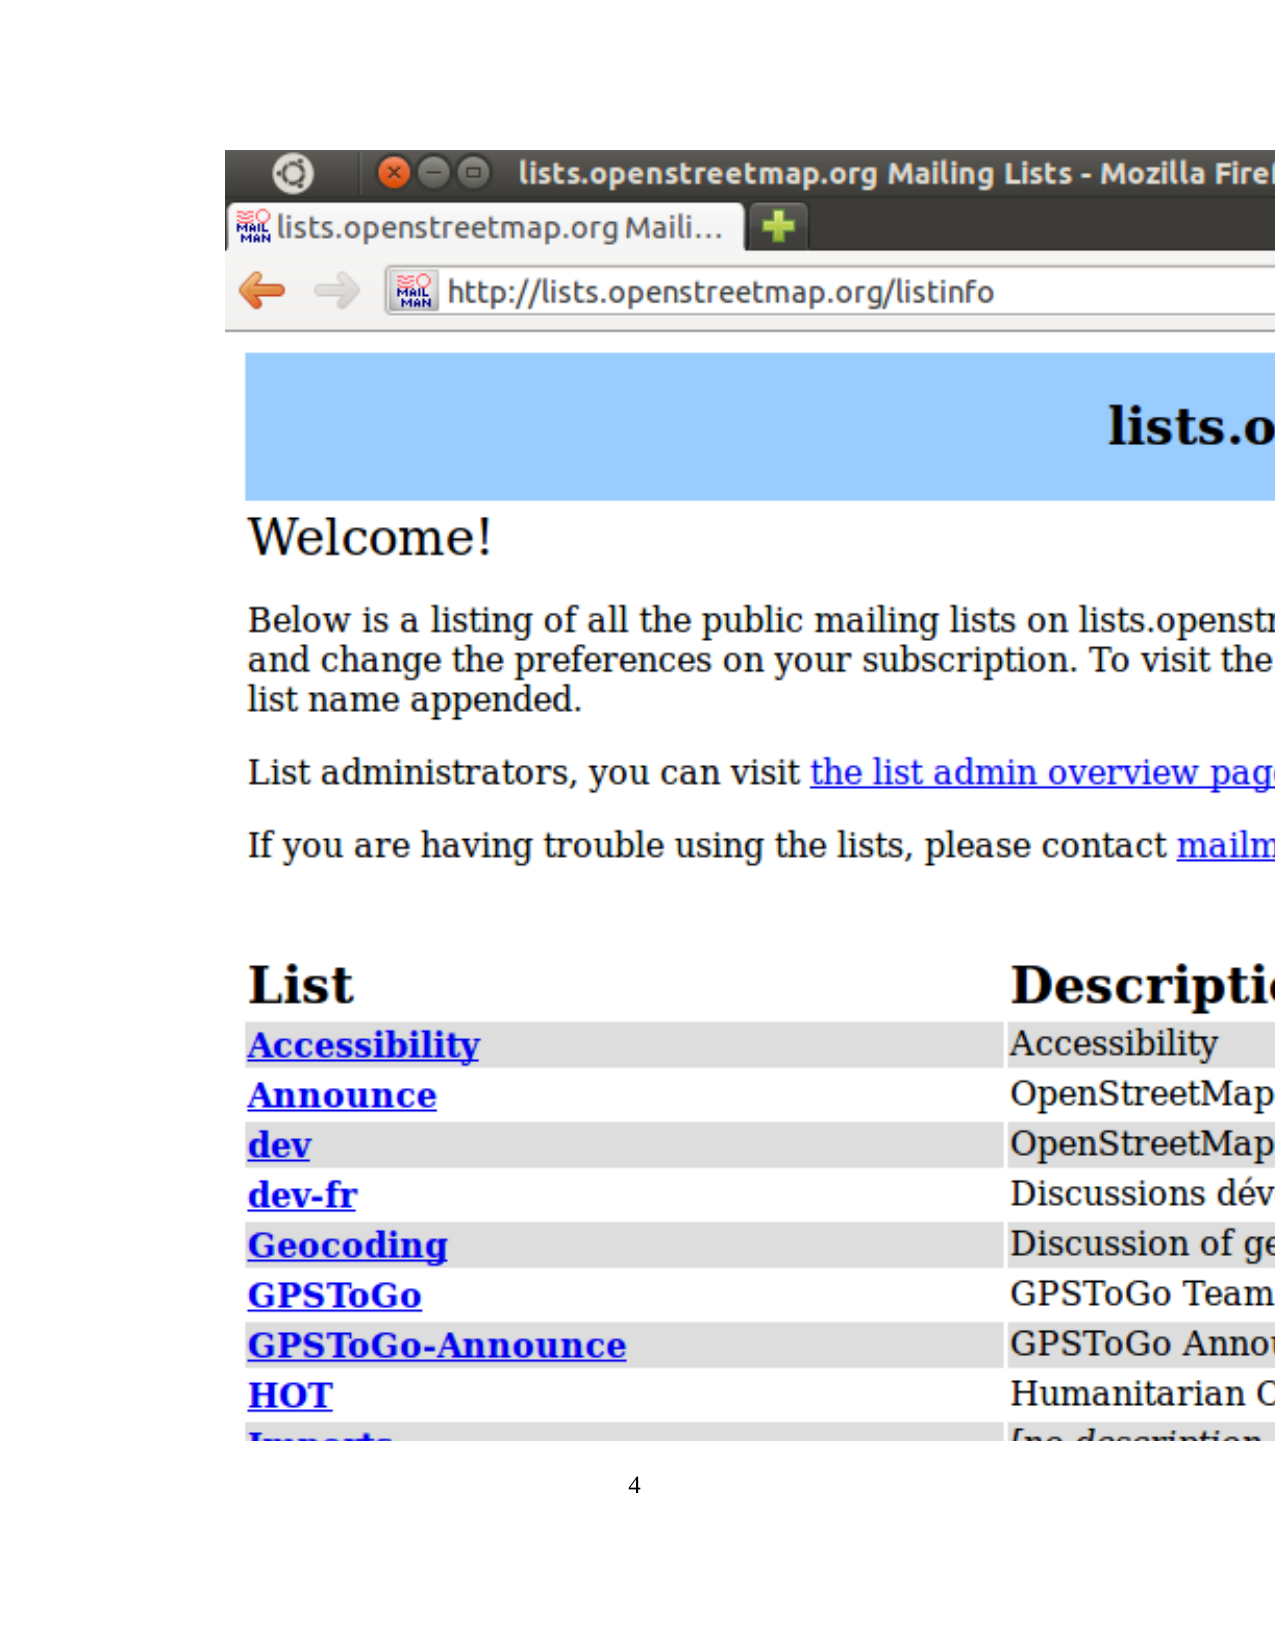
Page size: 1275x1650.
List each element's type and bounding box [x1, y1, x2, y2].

picture [225, 150, 1275, 1441]
